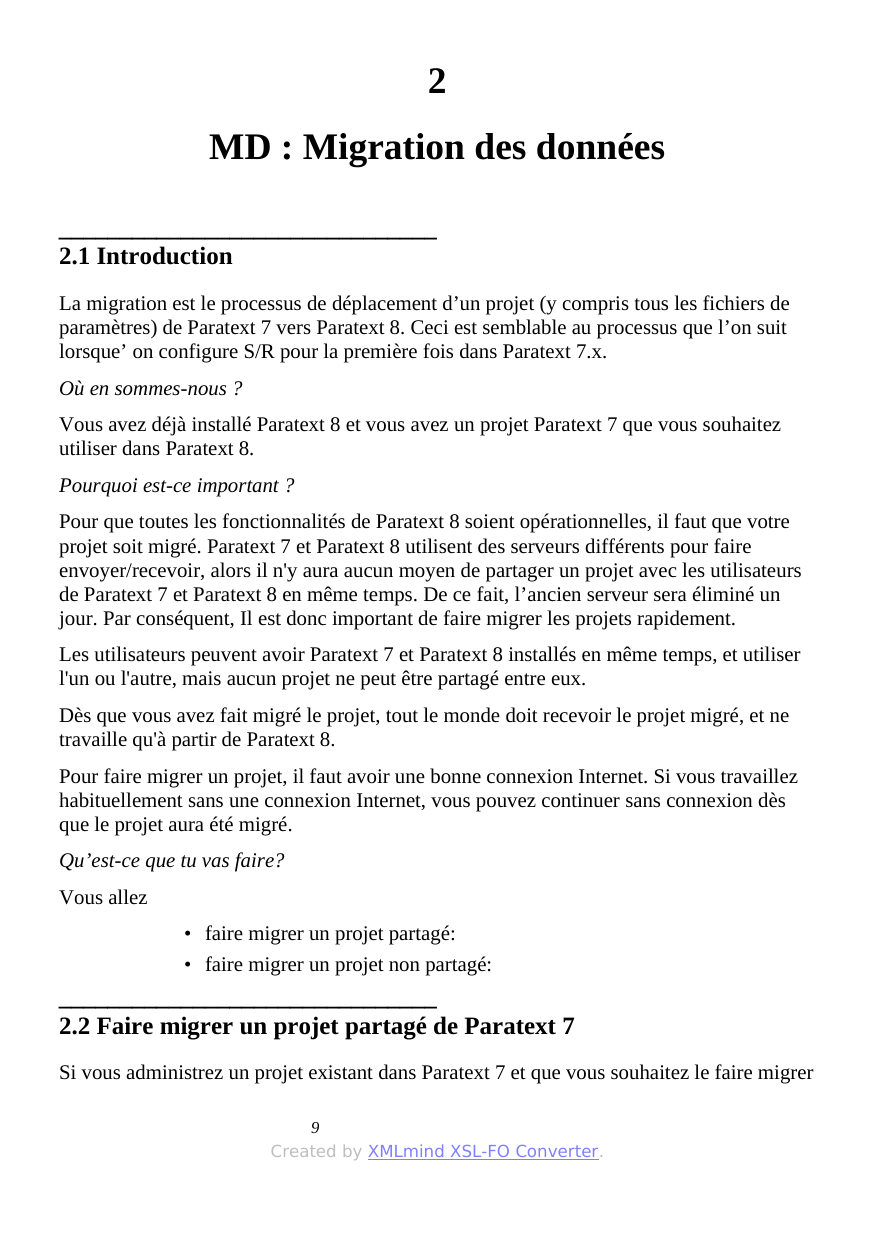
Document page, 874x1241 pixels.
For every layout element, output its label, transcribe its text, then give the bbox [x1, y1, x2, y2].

text 2.2 Faire migrer un projet partagé de Paratext 7 [59, 1011, 815, 1039]
text 2 [59, 59, 815, 102]
text MD : Migration des données [59, 124, 815, 168]
text Qu’est-ce que tu vas faire? [59, 848, 815, 872]
list faire migrer un projet partagé: [184, 921, 815, 945]
text La migration est le processus de déplacement d’un projet (y compris tous les fichiers de paramètres) de Paratext 7 vers Paratext 8. Ceci est semblable au processus que l’on suit lorsque’ on configure S/R pour la première fois dans Paratext 7.x. [59, 291, 815, 363]
text Vous allez [59, 885, 815, 909]
text Pourquoi est-ce important ? [59, 473, 815, 497]
text Les utilisateurs peuvent avoir Paratext 7 et Paratext 8 installés en même temps, et utiliser l'un ou l'autre, mais aucun projet ne peut être partagé entre eux. [59, 642, 815, 690]
text Si vous administrez un projet existant dans Paratext 7 et que vous souhaitez le faire migrer [59, 1060, 815, 1084]
text Dès que vous avez fait migré le projet, tout le monde doit recevoir le projet migré, et ne travaille qu'à partir de Paratext 8. [59, 703, 815, 751]
text 2.1 Introduction [59, 241, 815, 270]
list faire migrer un projet non partagé: [184, 952, 815, 976]
text Pour que toutes les fonctionnalités de Paratext 8 soient opérationnelles, il faut que votre projet soit migré. Paratext 7 et Paratext 8 utilisent des serveurs différents pour faire envoyer/recevoir, alors il n'y aura aucun moyen de partager un projet avec les utilisateurs de Paratext 7 et Paratext 8 en même temps. De ce fait, l’ancien serveur sera éliminé un jour. Par conséquent, Il est donc important de faire migrer les projets rapidement. [59, 509, 815, 630]
text Pour faire migrer un projet, il faut avoir une bonne connexion Internet. Si vous travaillez habituellement sans une connexion Internet, vous pouvez continuer sans connexion dès que le projet aura été migré. [59, 763, 815, 836]
text Vous avez déjà installé Paratext 8 et vous avez un projet Paratext 7 que vous souhaitez utiliser dans Paratext 8. [59, 412, 815, 460]
text Où en sommes-nous ? [59, 376, 815, 400]
